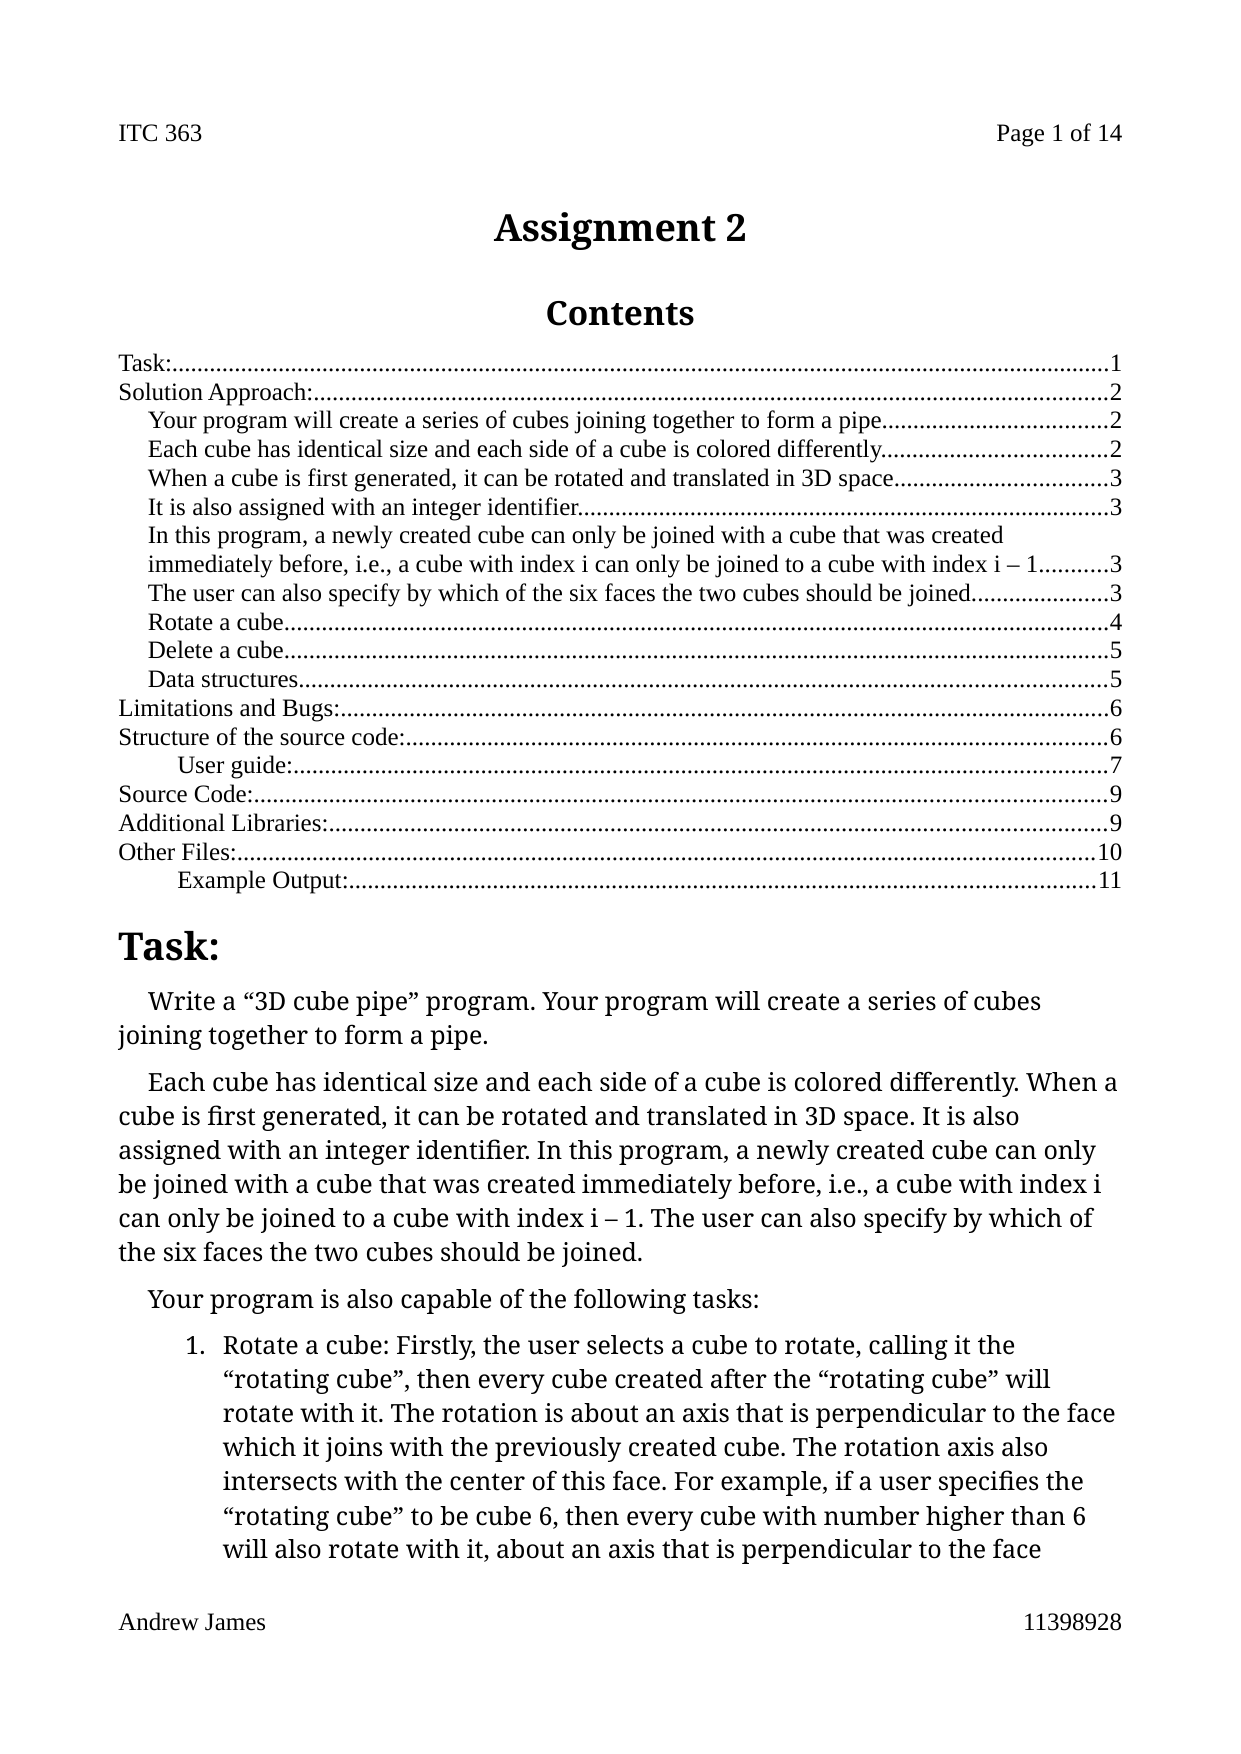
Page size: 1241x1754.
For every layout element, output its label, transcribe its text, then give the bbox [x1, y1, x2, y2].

subtitle Task: [118, 919, 1122, 971]
text Write a “3D cube pipe” program. Your program will create a series of cubes joining together to form a pipe. [118, 984, 1122, 1052]
list Rotate a cube: Firstly, the user selects a cube to rotate, calling it the “rotating cube”, then every cube created after the “rotating cube” will rotate with it. The rotation is about an axis that is perpendicular to the face which it joins with the previously created cube. The rotation axis also intersects with the center of this face. For example, if a user specifies the “rotating cube” to be cube 6, then every cube with number higher than 6 will also rotate with it, about an axis that is perpendicular to the face [185, 1328, 1122, 1566]
text Your program is also capable of the following tasks: [118, 1281, 1122, 1315]
text When a cube is first generated, it can be rotated and translated in 3D space. 3 [148, 463, 1122, 492]
text User guide: 7 [177, 750, 1122, 779]
text Additional Libraries: 9 [118, 808, 1122, 837]
text Each cube has identical size and each side of a cube is colored differently. 2 [148, 434, 1122, 463]
text Source Code: 9 [118, 779, 1122, 808]
text Limitations and Bugs: 6 [118, 693, 1122, 722]
text Rotate a cube 4 [148, 607, 1122, 635]
text Data structures 5 [148, 664, 1122, 693]
text In this program, a newly created cube can only be joined with a cube that was created immediately before, i.e., a cube with index i can only be joined to a cube with index i – 1. 3 [148, 520, 1122, 578]
subtitle Contents [118, 290, 1122, 335]
text Structure of the source code: 6 [118, 722, 1122, 750]
text Other Files: 10 [118, 837, 1122, 865]
text Each cube has identical size and each side of a cube is colored differently. When a cube is first generated, it can be rotated and translated in 3D space. It is also assigned with an integer identifier. In this program, a newly created cube can only be joined with a cube that was created immediately before, i.e., a cube with index i can only be joined to a cube with index i – 1. The user can also specify by which of the six faces the two cubes should be joined. [118, 1064, 1122, 1269]
text Delete a cube 5 [148, 635, 1122, 664]
title Assignment 2 [118, 201, 1122, 252]
text Solution Approach: 2 [118, 377, 1122, 405]
text Your program will create a series of cubes joining together to form a pipe. 2 [148, 405, 1122, 434]
text Task: 1 [118, 348, 1122, 377]
text The user can also specify by which of the six faces the two cubes should be joined. 3 [148, 578, 1122, 607]
text It is also assigned with an integer identifier. 3 [148, 492, 1122, 520]
text Example Output: 11 [177, 865, 1122, 894]
